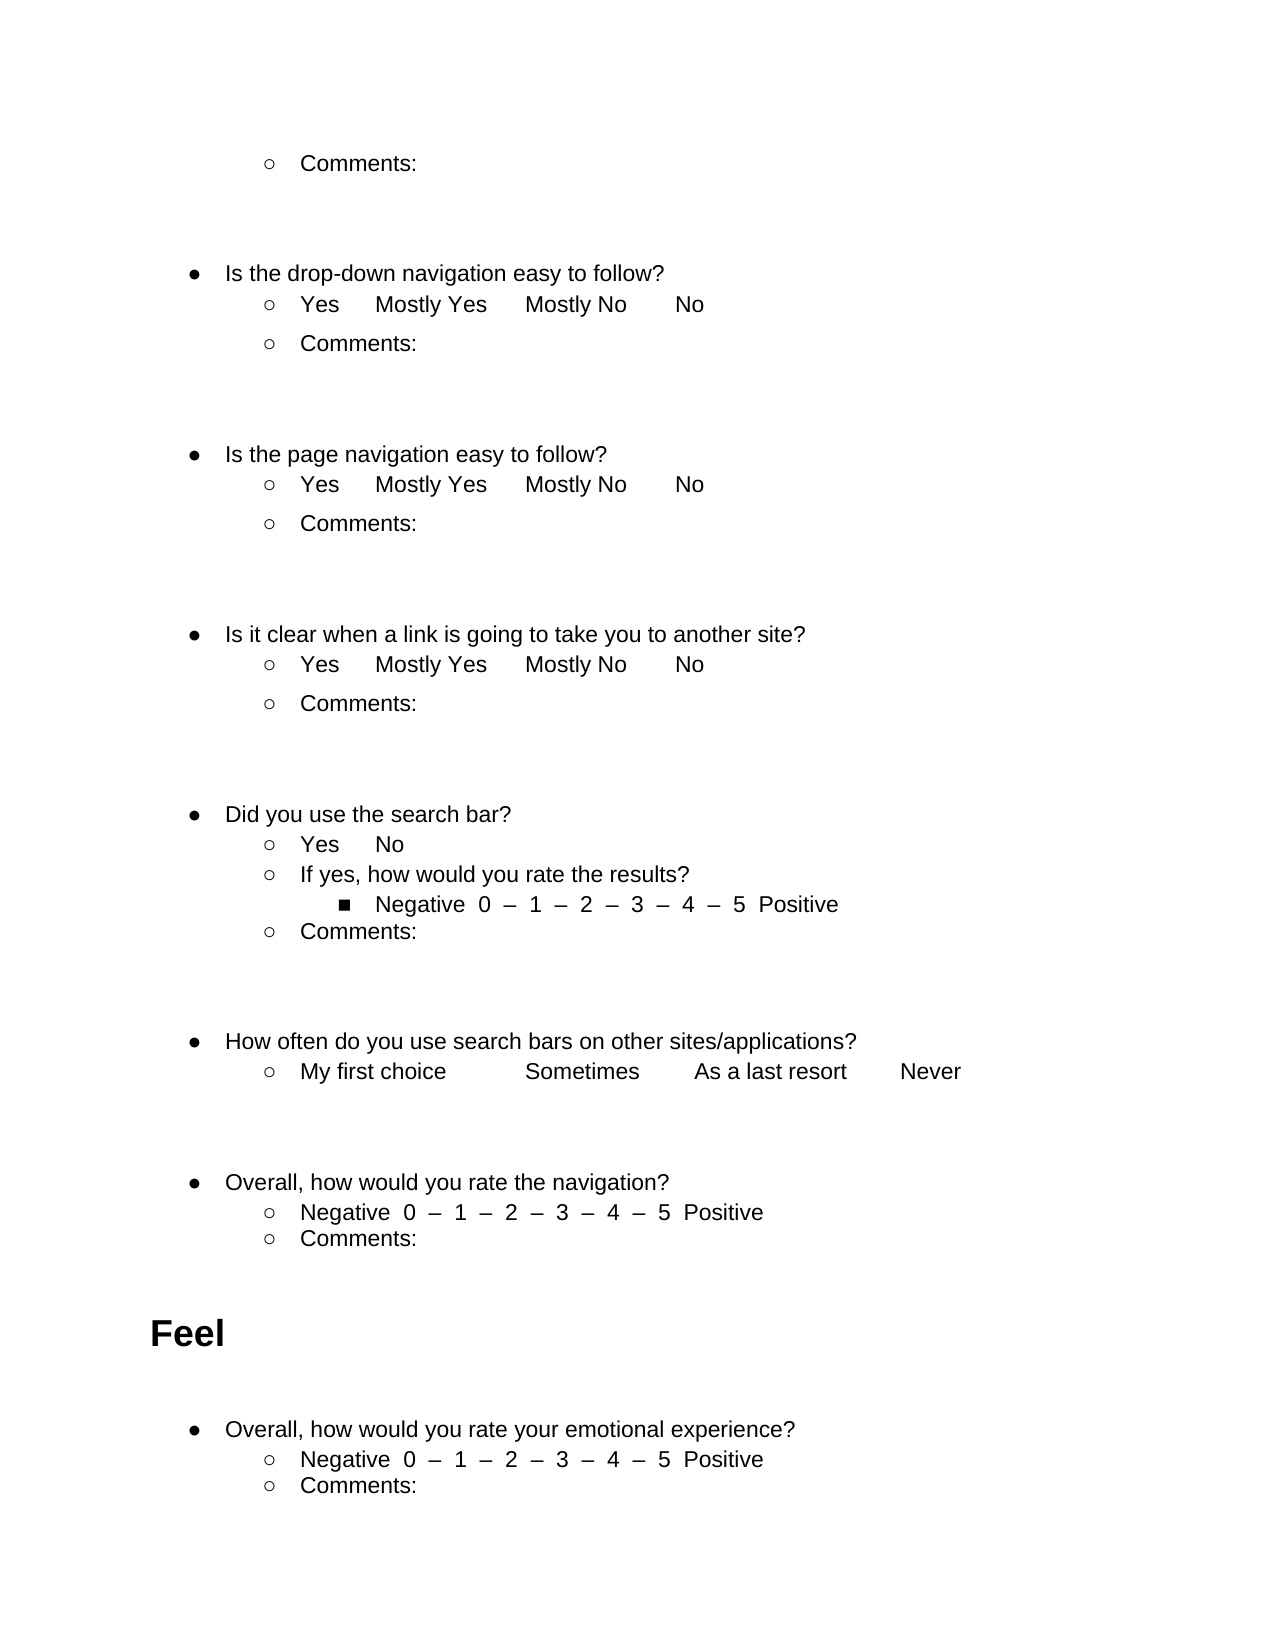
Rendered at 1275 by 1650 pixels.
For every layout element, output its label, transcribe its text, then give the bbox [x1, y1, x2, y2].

list Yes Mostly Yes Mostly No No [262, 651, 1125, 677]
text Feel [150, 1311, 1125, 1354]
list Comments: [262, 330, 1125, 356]
list Comments: [262, 1225, 1125, 1252]
list Comments: [262, 1472, 1125, 1498]
list Yes No [262, 831, 1125, 857]
list How often do you use search bars on other sites/applications? [187, 1028, 1125, 1054]
list My first choice Sometimes As a last resort Never [262, 1058, 1125, 1085]
list Yes Mostly Yes Mostly No No [262, 291, 1125, 317]
list Did you use the search bar? [187, 801, 1125, 827]
list Overall, how would you rate the navigation? [187, 1169, 1125, 1195]
list Negative 0 – 1 – 2 – 3 – 4 – 5 Positive [262, 1446, 1125, 1472]
list Comments: [262, 150, 1125, 176]
list Is it clear when a link is going to take you to another site? [187, 621, 1125, 647]
list If yes, how would you rate the results? [262, 861, 1125, 887]
list Comments: [262, 510, 1125, 537]
list Negative 0 – 1 – 2 – 3 – 4 – 5 Positive [262, 1199, 1125, 1225]
list Negative 0 – 1 – 2 – 3 – 4 – 5 Positive [337, 891, 1125, 918]
list Is the drop-down navigation easy to follow? [187, 260, 1125, 287]
list Comments: [262, 918, 1125, 944]
list Is the page navigation easy to follow? [187, 441, 1125, 467]
list Yes Mostly Yes Mostly No No [262, 471, 1125, 497]
list Comments: [262, 690, 1125, 717]
list Overall, how would you rate your emotional experience? [187, 1416, 1125, 1442]
